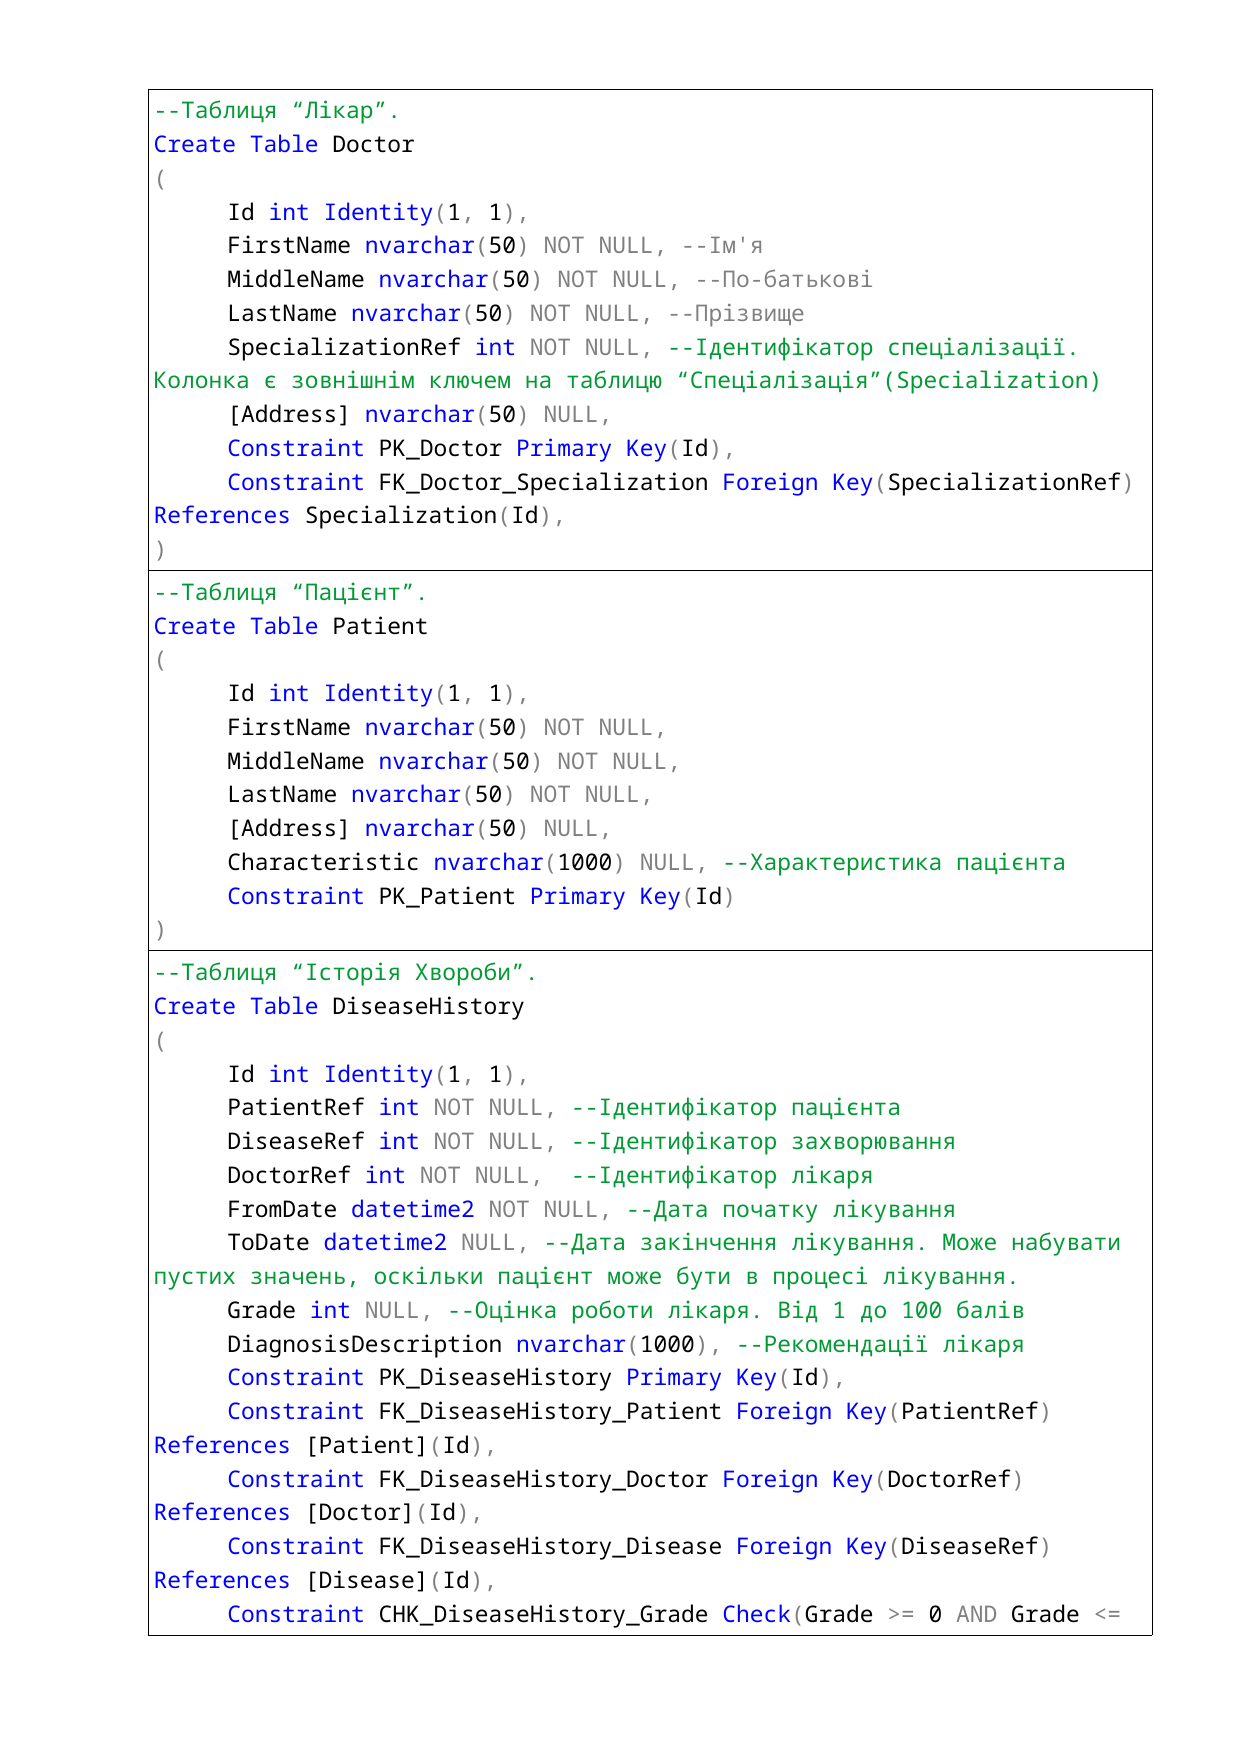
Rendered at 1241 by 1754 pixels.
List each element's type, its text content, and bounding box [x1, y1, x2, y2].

table_cell --Таблиця “Пацієнт”. Create Table Patient ( Id int Identity(1, 1), FirstName nvarchar(50) NOT NULL, MiddleName nvarchar(50) NOT NULL, LastName nvarchar(50) NOT NULL, [Address] nvarchar(50) NULL, Characteristic nvarchar(1000) NULL, --Характеристика пацієнта Constraint PK_Patient Primary Key(Id) ) [149, 571, 1152, 950]
table_cell --Таблиця “Лікар”. Create Table Doctor ( Id int Identity(1, 1), FirstName nvarchar(50) NOT NULL, --Ім'я MiddleName nvarchar(50) NOT NULL, --По-батькові LastName nvarchar(50) NOT NULL, --Прізвище SpecializationRef int NOT NULL, --Ідентифікатор спеціалізації. Колонка є зовнішнім ключем на таблицю “Спеціалізація”(Specialization) [Address] nvarchar(50) NULL, Constraint PK_Doctor Primary Key(Id), Constraint FK_Doctor_Specialization Foreign Key(SpecializationRef) References Specialization(Id), ) [149, 90, 1152, 570]
table_cell --Таблиця “Історія Хвороби”. Create Table DiseaseHistory ( Id int Identity(1, 1), PatientRef int NOT NULL, --Ідентифікатор пацієнта DiseaseRef int NOT NULL, --Ідентифікатор захворювання DoctorRef int NOT NULL, --Ідентифікатор лікаря FromDate datetime2 NOT NULL, --Дата початку лікування ToDate datetime2 NULL, --Дата закінчення лікування. Може набувати пустих значень, оскільки пацієнт може бути в процесі лікування. Grade int NULL, --Оцінка роботи лікаря. Від 1 до 100 балів DiagnosisDescription nvarchar(1000), --Рекомендації лікаря Constraint PK_DiseaseHistory Primary Key(Id), Constraint FK_DiseaseHistory_Patient Foreign Key(PatientRef) References [Patient](Id), Constraint FK_DiseaseHistory_Doctor Foreign Key(DoctorRef) References [Doctor](Id), Constraint FK_DiseaseHistory_Disease Foreign Key(DiseaseRef) References [Disease](Id), Constraint CHK_DiseaseHistory_Grade Check(Grade >= 0 AND Grade <= [149, 951, 1152, 1634]
